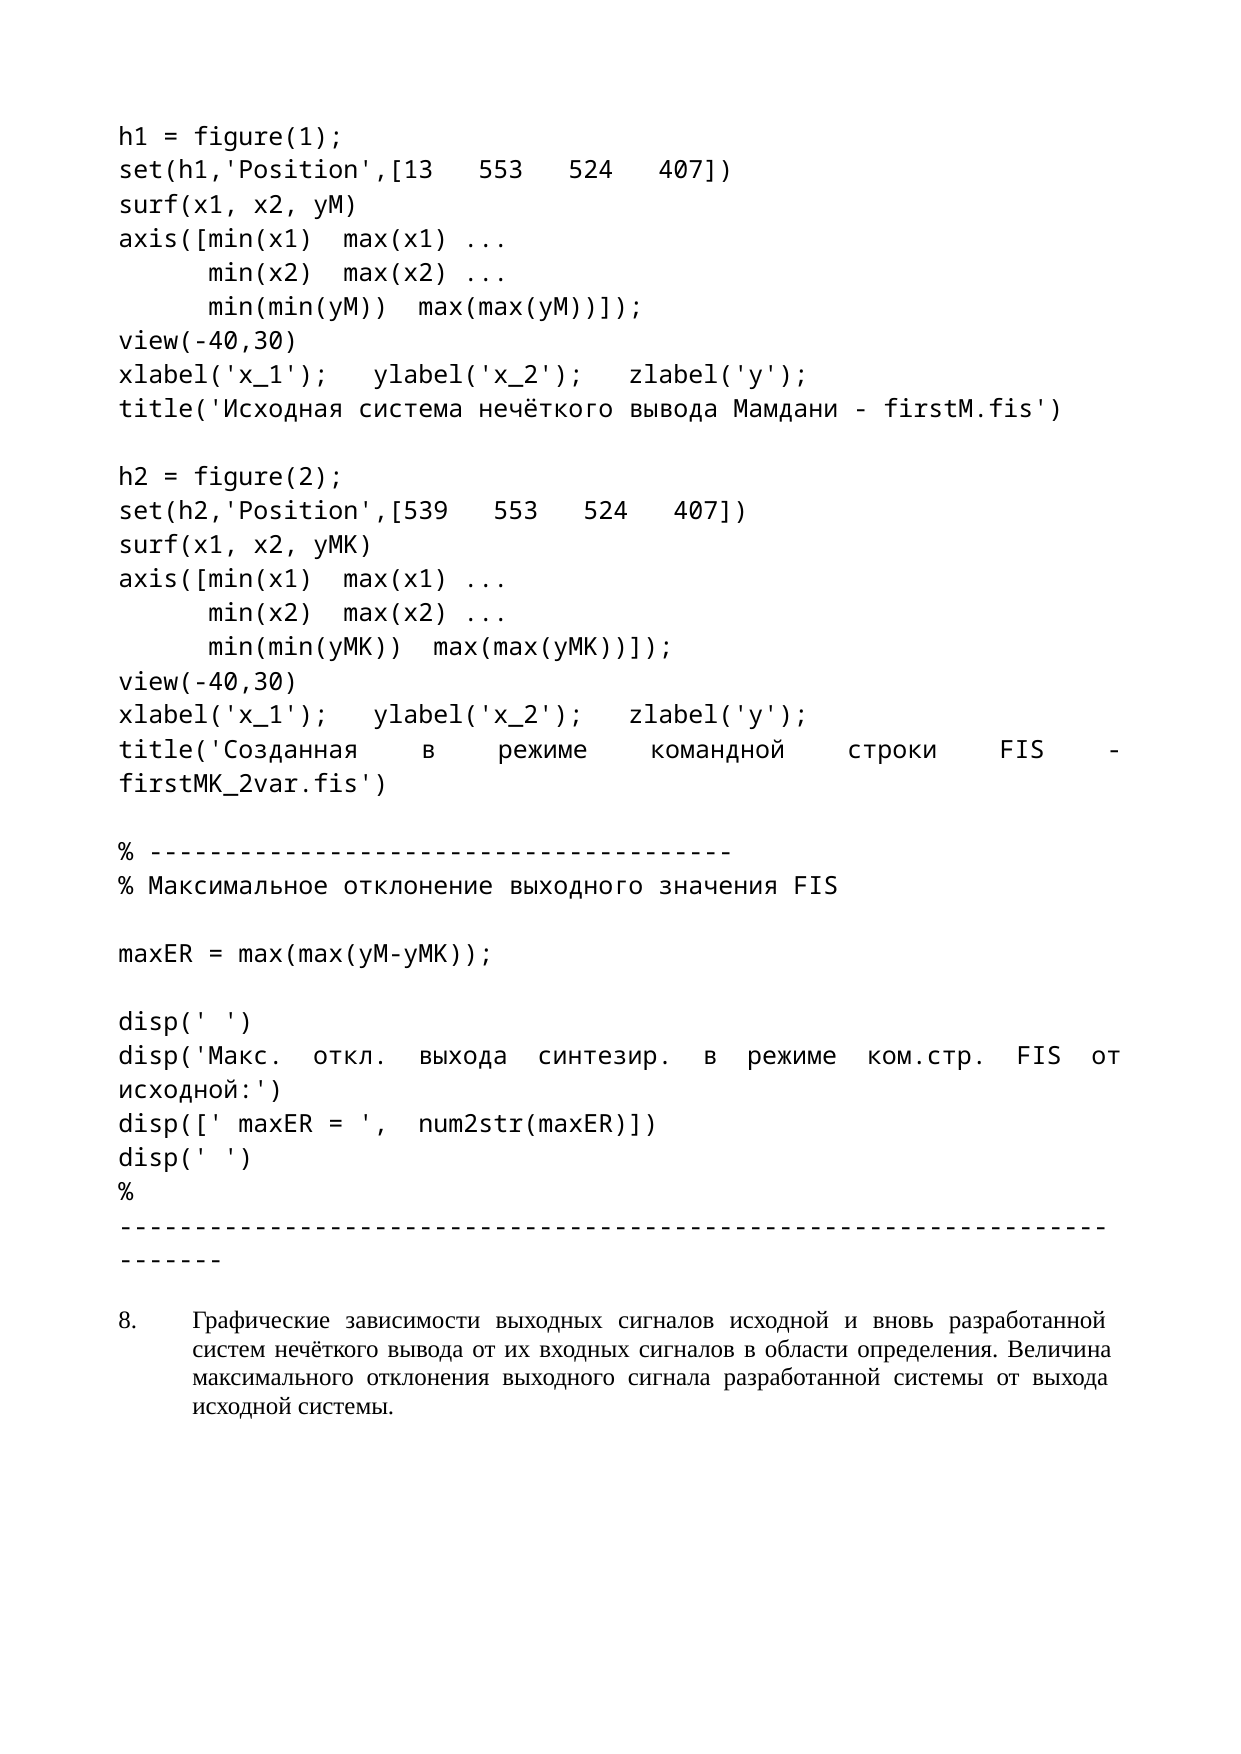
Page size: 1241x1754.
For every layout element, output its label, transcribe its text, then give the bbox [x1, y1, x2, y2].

text % --------------------------------------- [118, 833, 1122, 867]
text h2 = figure(2); [118, 459, 1122, 493]
text disp('Макс. откл. выхода синтезир. в режиме ком.стр. FIS от исходной:') [118, 1038, 1122, 1106]
text view(-40,30) [118, 322, 1122, 357]
text title('Созданная в режиме командной строки FIS - firstMK_2var.fis') [118, 731, 1122, 799]
text set(h1,'Position',[13 553 524 407]) [118, 152, 1122, 186]
text view(-40,30) [118, 663, 1122, 697]
text disp(' ') [118, 1004, 1122, 1038]
text disp(' ') [118, 1140, 1122, 1174]
text % Максимальное отклонение выходного значения FIS [118, 867, 1122, 902]
text disp([' maxER = ', num2str(maxER)]) [118, 1106, 1122, 1140]
text maxER = max(max(yM-yMK)); [118, 936, 1122, 970]
text surf(x1, x2, yMK) [118, 527, 1122, 561]
text set(h2,'Position',[539 553 524 407]) [118, 493, 1122, 527]
text title('Исходная система нечёткого вывода Мамдани - firstM.fis') [118, 391, 1122, 425]
text h1 = figure(1); [118, 118, 1122, 152]
text min(min(yMK)) max(max(yMK))]); [118, 629, 1122, 663]
text surf(x1, x2, yM) [118, 186, 1122, 220]
text 8. Графические зависимости выходных сигналов исходной и вновь разработанной систем нечёткого вывода от их входных сигналов в области определения. Величина максимального отклонения выходного сигнала разработанной системы от выхода исходной системы. [118, 1305, 1122, 1420]
text min(min(yM)) max(max(yM))]); [118, 288, 1122, 322]
text axis([min(x1) max(x1) ... [118, 561, 1122, 595]
text % ------------------------------------------------------------------------- [118, 1174, 1122, 1276]
text min(x2) max(x2) ... [118, 254, 1122, 288]
text xlabel('x_1'); ylabel('x_2'); zlabel('y'); [118, 357, 1122, 391]
text min(x2) max(x2) ... [118, 595, 1122, 629]
text xlabel('x_1'); ylabel('x_2'); zlabel('y'); [118, 697, 1122, 731]
text axis([min(x1) max(x1) ... [118, 220, 1122, 254]
